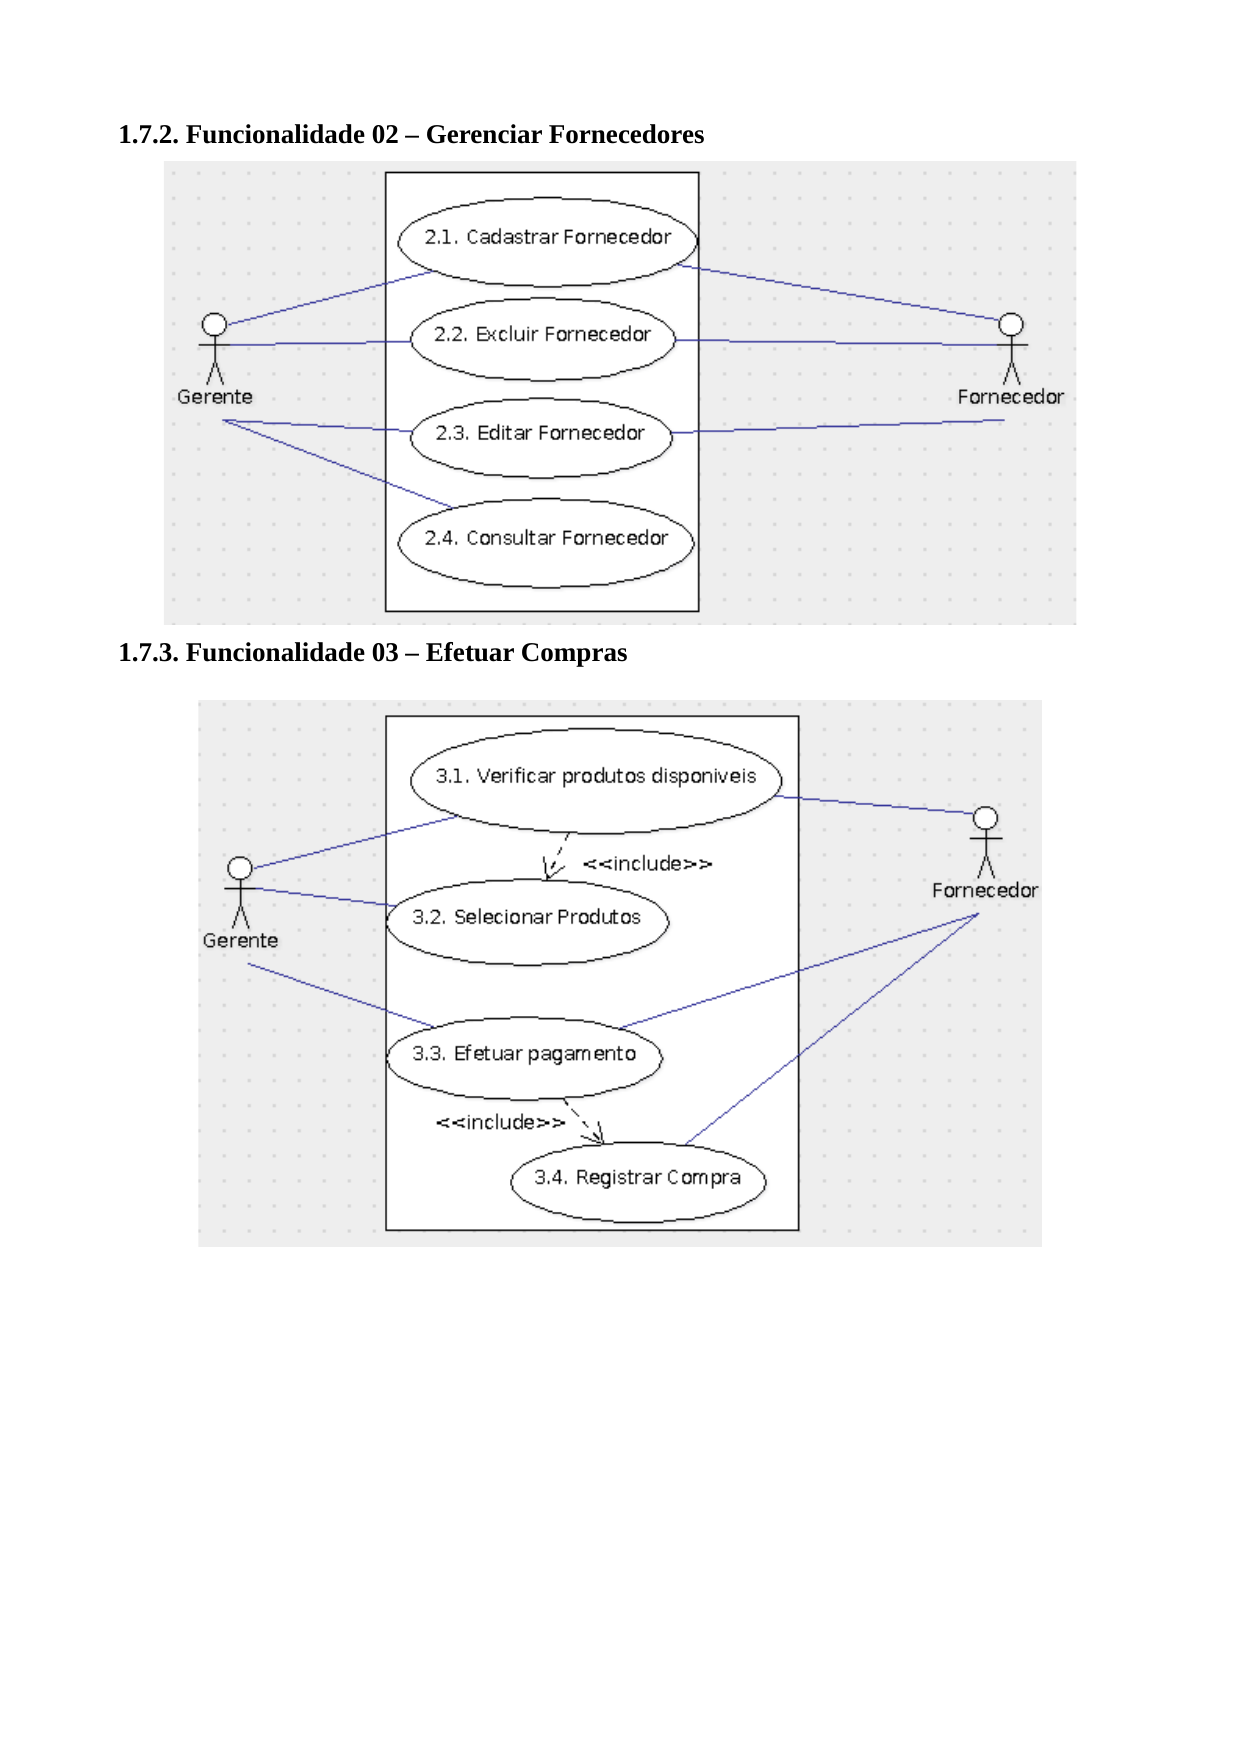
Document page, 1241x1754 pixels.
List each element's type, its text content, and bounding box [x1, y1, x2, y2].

subtitle 1.7.2. Funcionalidade 02 – Gerenciar Fornecedores [118, 118, 1122, 149]
picture [163, 161, 1077, 625]
picture [198, 700, 1042, 1247]
subtitle 1.7.3. Funcionalidade 03 – Efetuar Compras [118, 162, 1122, 667]
